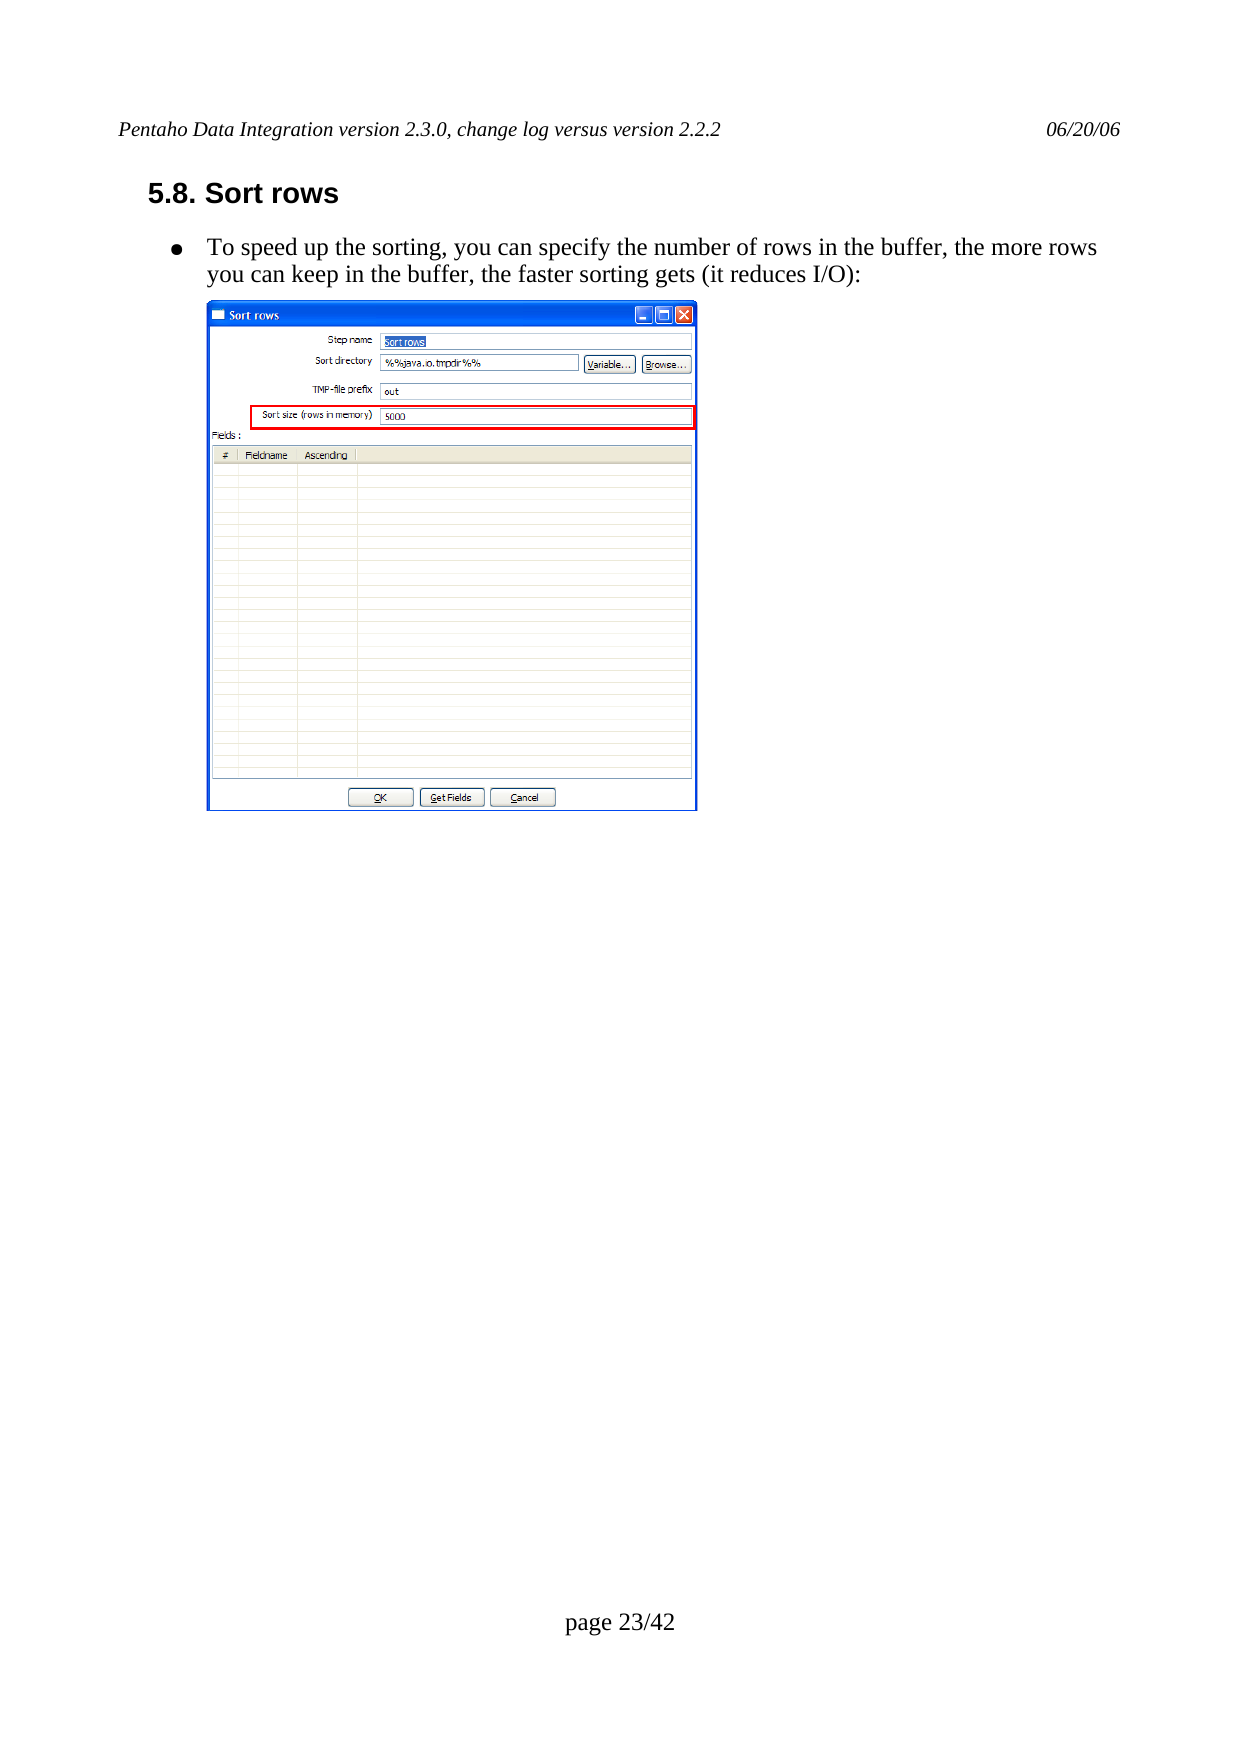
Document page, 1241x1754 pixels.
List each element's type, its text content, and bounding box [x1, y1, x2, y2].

list To speed up the sorting, you can specify the number of rows in the buffer, the more rows you can keep in the buffer, the faster sorting gets (it reduces I/O): [207, 233, 1122, 288]
subtitle Sort rows [148, 177, 1122, 209]
